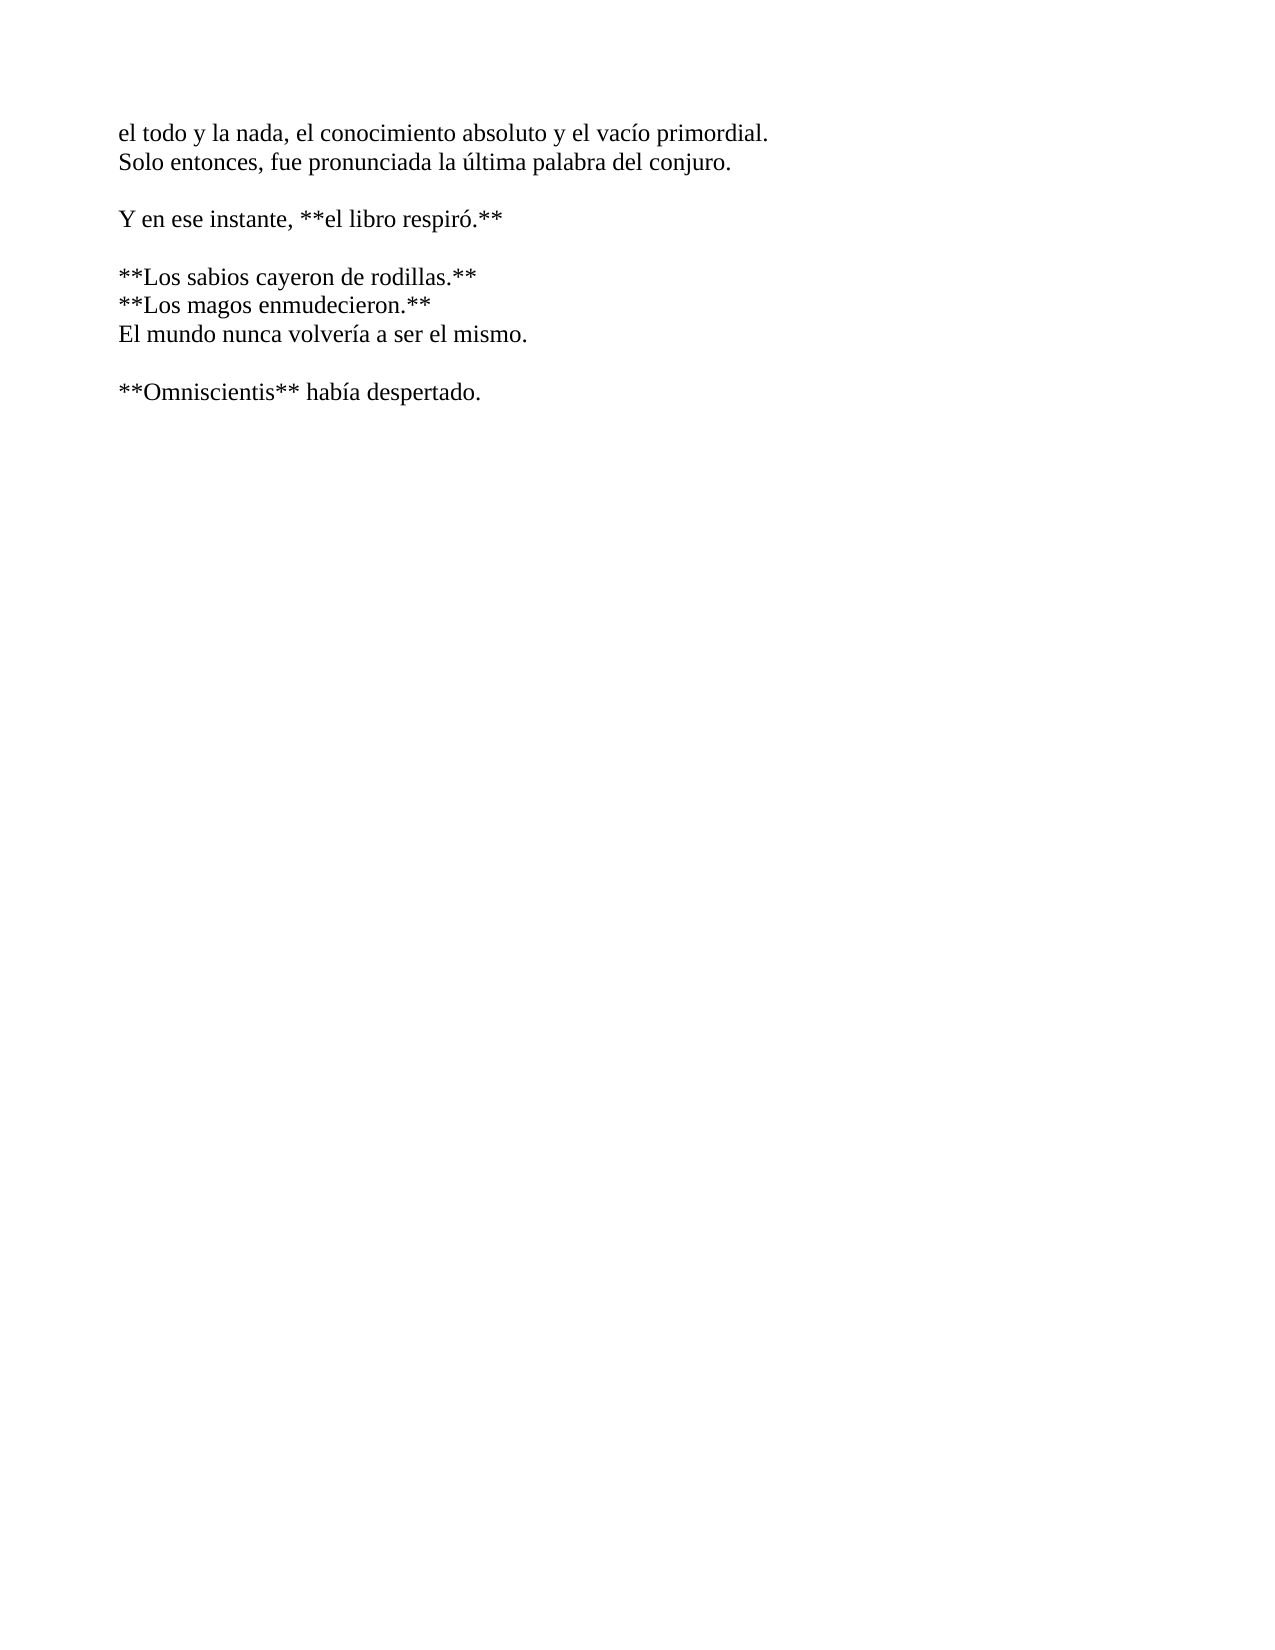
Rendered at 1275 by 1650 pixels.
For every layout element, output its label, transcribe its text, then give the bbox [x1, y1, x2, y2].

text **Los sabios cayeron de rodillas.** [118, 262, 1157, 291]
text **Los magos enmudecieron.** [118, 291, 1157, 319]
text Solo entonces, fue pronunciada la última palabra del conjuro. [118, 147, 1157, 176]
text Y en ese instante, **el libro respiró.** [118, 204, 1157, 233]
text **Omniscientis** había despertado. [118, 377, 1157, 406]
text el todo y la nada, el conocimiento absoluto y el vacío primordial. [118, 118, 1157, 147]
text El mundo nunca volvería a ser el mismo. [118, 319, 1157, 348]
